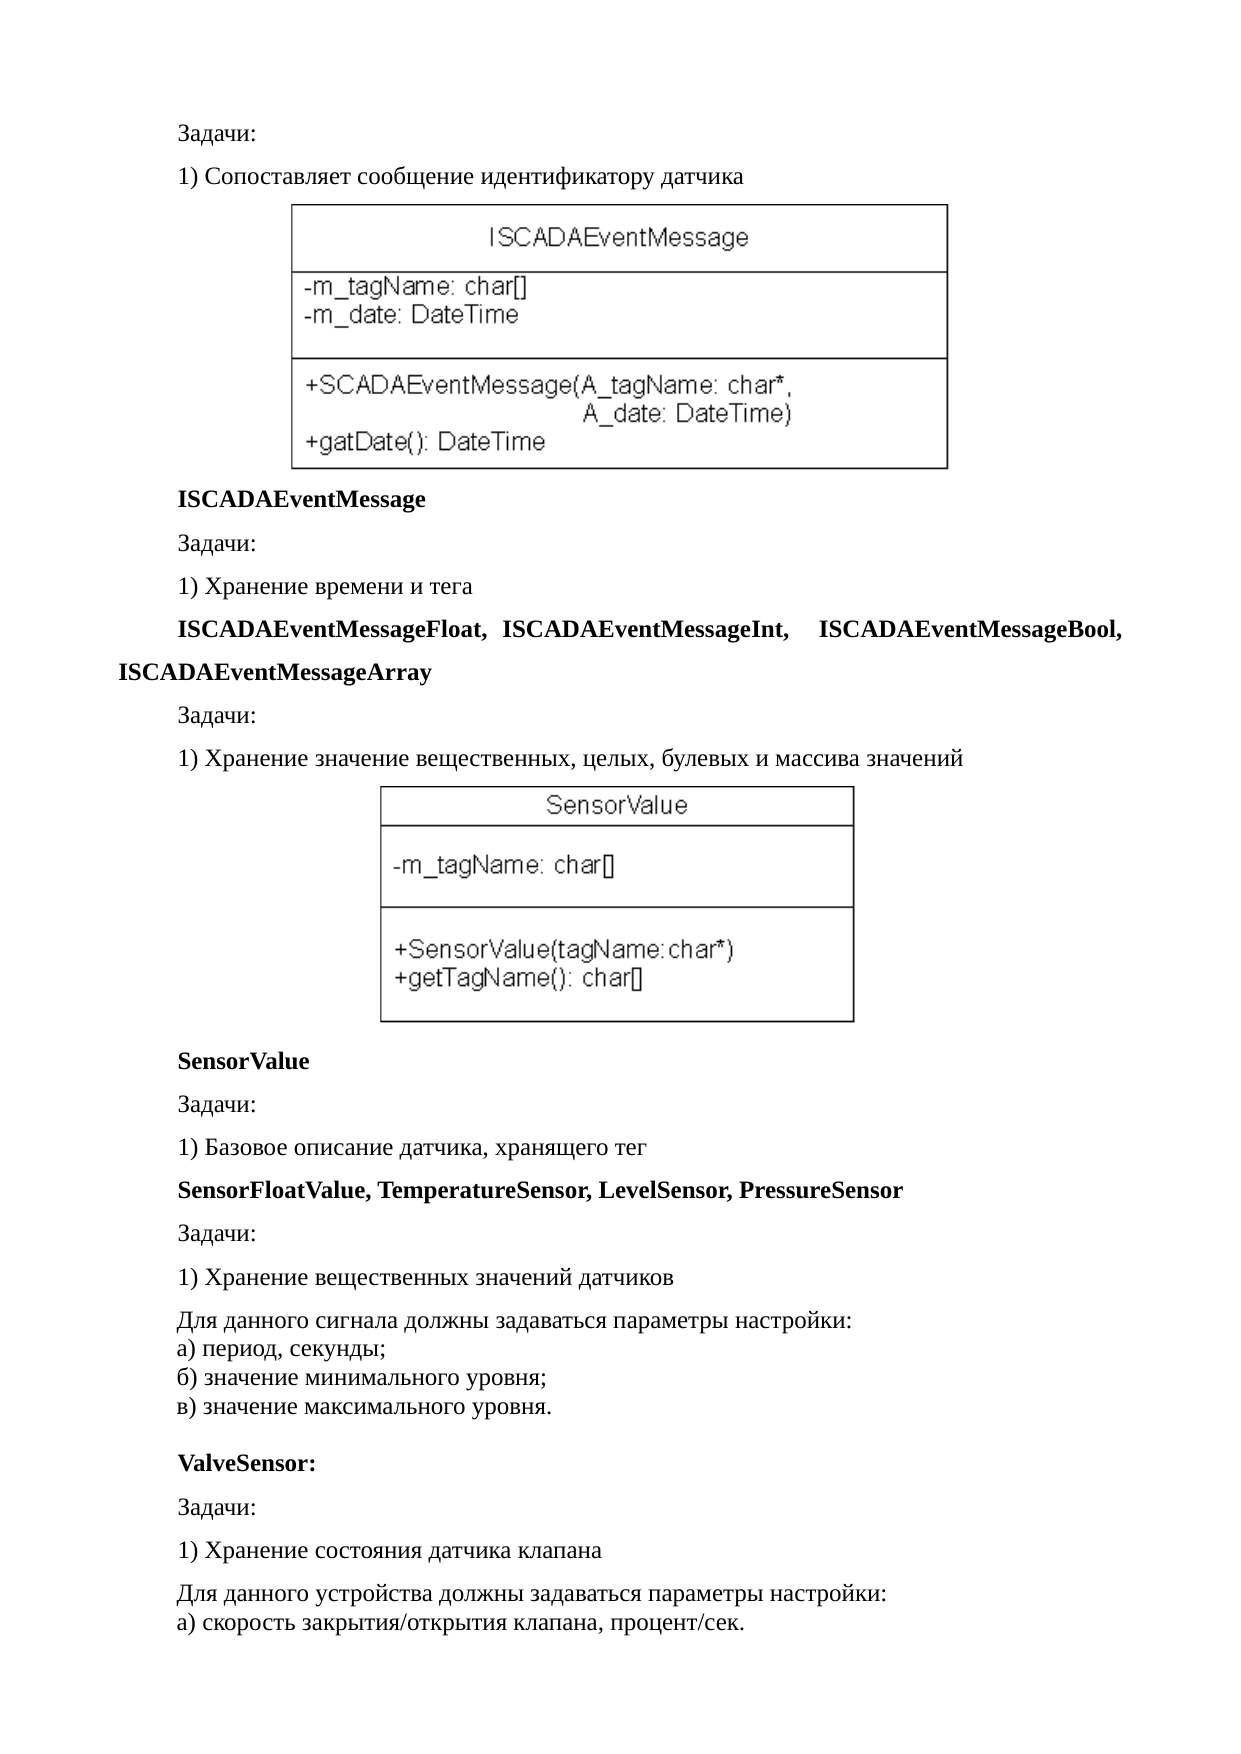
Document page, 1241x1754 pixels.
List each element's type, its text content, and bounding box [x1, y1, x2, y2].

text Для данного устройства должны задаваться параметры настройки: [118, 1578, 1122, 1607]
text Задачи: [118, 528, 1122, 556]
text 1) Хранение состояния датчика клапана [118, 1535, 1122, 1563]
picture [380, 786, 860, 1032]
text б) значение минимального уровня; [118, 1362, 1122, 1391]
text ValveSensor: [118, 1448, 1122, 1477]
text SensorValue [118, 786, 1122, 1075]
text а) скорость закрытия/открытия клапана, процент/сек. [118, 1607, 1122, 1635]
text Для данного сигнала должны задаваться параметры настройки: [118, 1305, 1122, 1333]
text 1) Сопоставляет сообщение идентификатору датчика [118, 161, 1122, 190]
text 1) Базовое описание датчика, хранящего тег [118, 1132, 1122, 1161]
text 1) Хранение вещественных значений датчиков [118, 1262, 1122, 1290]
text ISCADAEventMessageFloat, ISCADAEventMessageInt, ISCADAEventMessageBool, ISCADAEventMessageArray [118, 614, 1122, 686]
text SensorFloatValue, TemperatureSensor, LevelSensor, PressureSensor [118, 1175, 1122, 1204]
picture [291, 204, 950, 471]
text 1) Хранение значение вещественных, целых, булевых и массива значений [118, 743, 1122, 772]
text 1) Хранение времени и тега [118, 571, 1122, 599]
text в) значение максимального уровня. [118, 1391, 1122, 1420]
text Задачи: [118, 1492, 1122, 1520]
text Задачи: [118, 118, 1122, 147]
text Задачи: [118, 1089, 1122, 1118]
text Задачи: [118, 1218, 1122, 1247]
text а) период, секунды; [118, 1333, 1122, 1362]
text ISCADAEventMessage [118, 204, 1122, 513]
text Задачи: [118, 700, 1122, 729]
